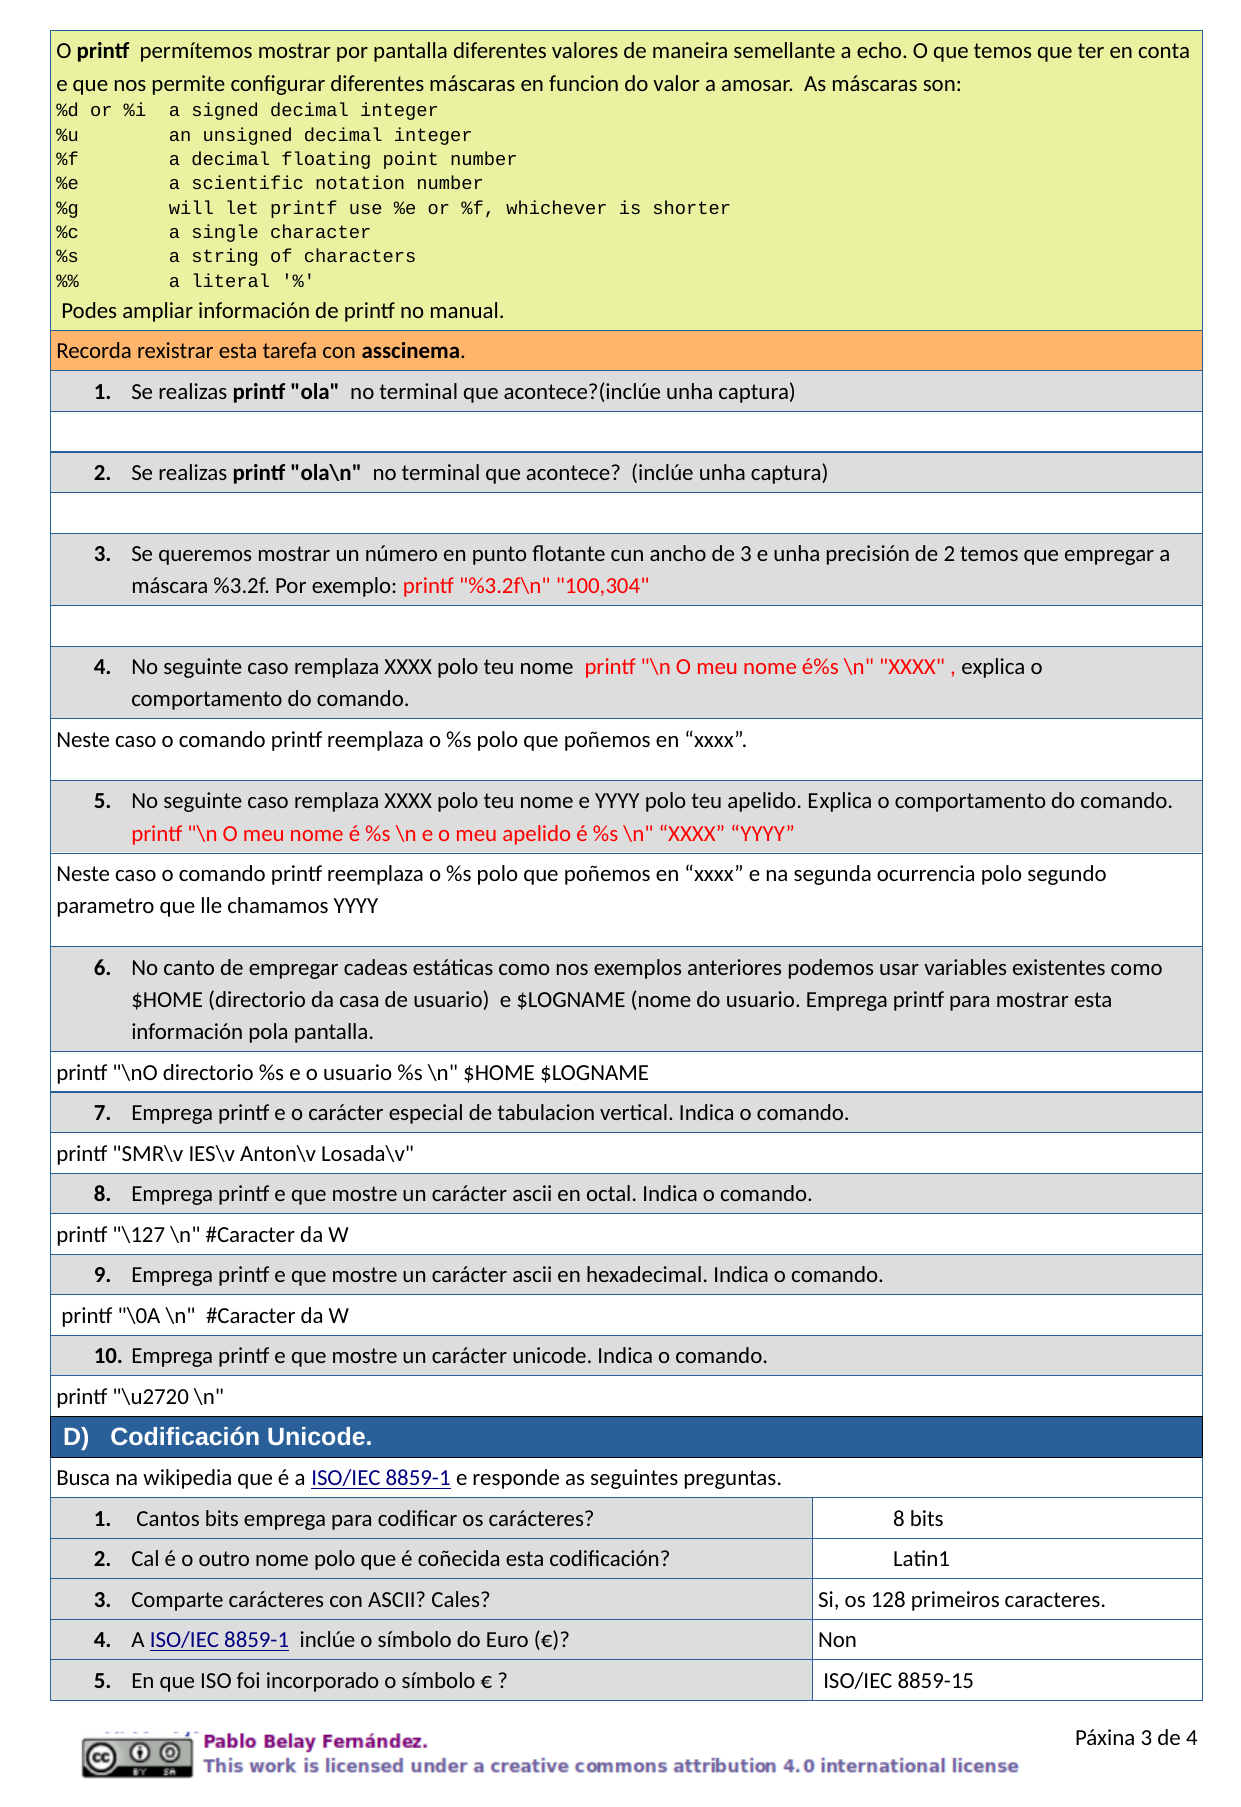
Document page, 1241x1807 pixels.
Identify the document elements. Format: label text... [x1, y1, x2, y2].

table_cell Si, os 128 primeiros caracteres. [813, 1579, 1202, 1619]
table_cell Emprega printf e que mostre un carácter ascii en octal. Indica o comando. [51, 1174, 1202, 1213]
table_cell Emprega printf e que mostre un carácter ascii en hexadecimal. Indica o comando. [51, 1255, 1202, 1294]
table_cell printf "\0A \n" #Caracter da W [51, 1295, 1202, 1334]
table_cell Se queremos mostrar un número en punto flotante cun ancho de 3 e unha precisión de 2 temos que empregar a máscara %3.2f. Por exemplo: printf "%3.2f\n" "100,304" [51, 534, 1202, 605]
table_cell [51, 493, 1202, 532]
table_cell Se realizas printf "ola" no terminal que acontece?(inclúe unha captura) [51, 371, 1202, 411]
table_cell No seguinte caso remplaza XXXX polo teu nome e YYYY polo teu apelido. Explica o comportamento do comando. printf "\n O meu nome é %s \n e o meu apelido é %s \n" “XXXX” “YYYY” [51, 781, 1202, 852]
table_cell No canto de empregar cadeas estáticas como nos exemplos anteriores podemos usar variables existentes como $HOME (directorio da casa de usuario) e $LOGNAME (nome do usuario. Emprega printf para mostrar esta información pola pantalla. [51, 947, 1202, 1051]
table_cell A ISO/IEC 8859-1 inclúe o símbolo do Euro (€)? [51, 1620, 812, 1659]
picture [65, 1722, 1035, 1787]
table_cell Cantos bits emprega para codificar os carácteres? [51, 1498, 812, 1538]
table_cell Recorda rexistrar esta tarefa con asscinema. [51, 331, 1202, 370]
table_cell En que ISO foi incorporado o símbolo € ? [51, 1660, 812, 1700]
table_cell Emprega printf e o carácter especial de tabulacion vertical. Indica o comando. [51, 1093, 1202, 1132]
table_cell D) Codificación Unicode. [51, 1417, 1202, 1457]
table_cell O printf permítemos mostrar por pantalla diferentes valores de maneira semellante a echo. O que temos que ter en conta e que nos permite configurar diferentes máscaras en funcion do valor a amosar. As máscaras son: %d or %i a signed decimal integer %u an unsigned decimal integer %f a decimal floating point number %e a scientific notation number %g will let printf use %e or %f, whichever is shorter %c a single character %s a string of characters %% a literal '%' Podes ampliar información de printf no manual. [51, 31, 1202, 330]
table_cell [51, 412, 1202, 451]
table_cell Latin1 [813, 1539, 1202, 1578]
table_cell printf "\127 \n" #Caracter da W [51, 1214, 1202, 1253]
table_cell Emprega printf e que mostre un carácter unicode. Indica o comando. [51, 1336, 1202, 1375]
table_cell printf "SMR\v IES\v Anton\v Losada\v" [51, 1133, 1202, 1172]
table_cell Neste caso o comando printf reemplaza o %s polo que poñemos en “xxxx” e na segunda ocurrencia polo segundo parametro que lle chamamos YYYY [51, 854, 1202, 946]
table_cell Busca na wikipedia que é a ISO/IEC 8859-1 e responde as seguintes preguntas. [51, 1458, 1202, 1497]
table_cell Cal é o outro nome polo que é coñecida esta codificación? [51, 1539, 812, 1578]
table_cell ISO/IEC 8859-15 [813, 1660, 1202, 1700]
table_cell Non [813, 1620, 1202, 1659]
table_cell Neste caso o comando printf reemplaza o %s polo que poñemos en “xxxx”. [51, 719, 1202, 780]
table_cell printf "\u2720 \n" [51, 1376, 1202, 1416]
table_cell Se realizas printf "ola\n" no terminal que acontece? (inclúe unha captura) [51, 453, 1202, 492]
table_cell [51, 606, 1202, 646]
table_cell No seguinte caso remplaza XXXX polo teu nome printf "\n O meu nome é%s \n" "XXXX" , explica o comportamento do comando. [51, 647, 1202, 718]
table_cell Comparte carácteres con ASCII? Cales? [51, 1579, 812, 1619]
table_cell 8 bits [813, 1498, 1202, 1538]
table_cell printf "\nO directorio %s e o usuario %s \n" $HOME $LOGNAME [51, 1052, 1202, 1091]
